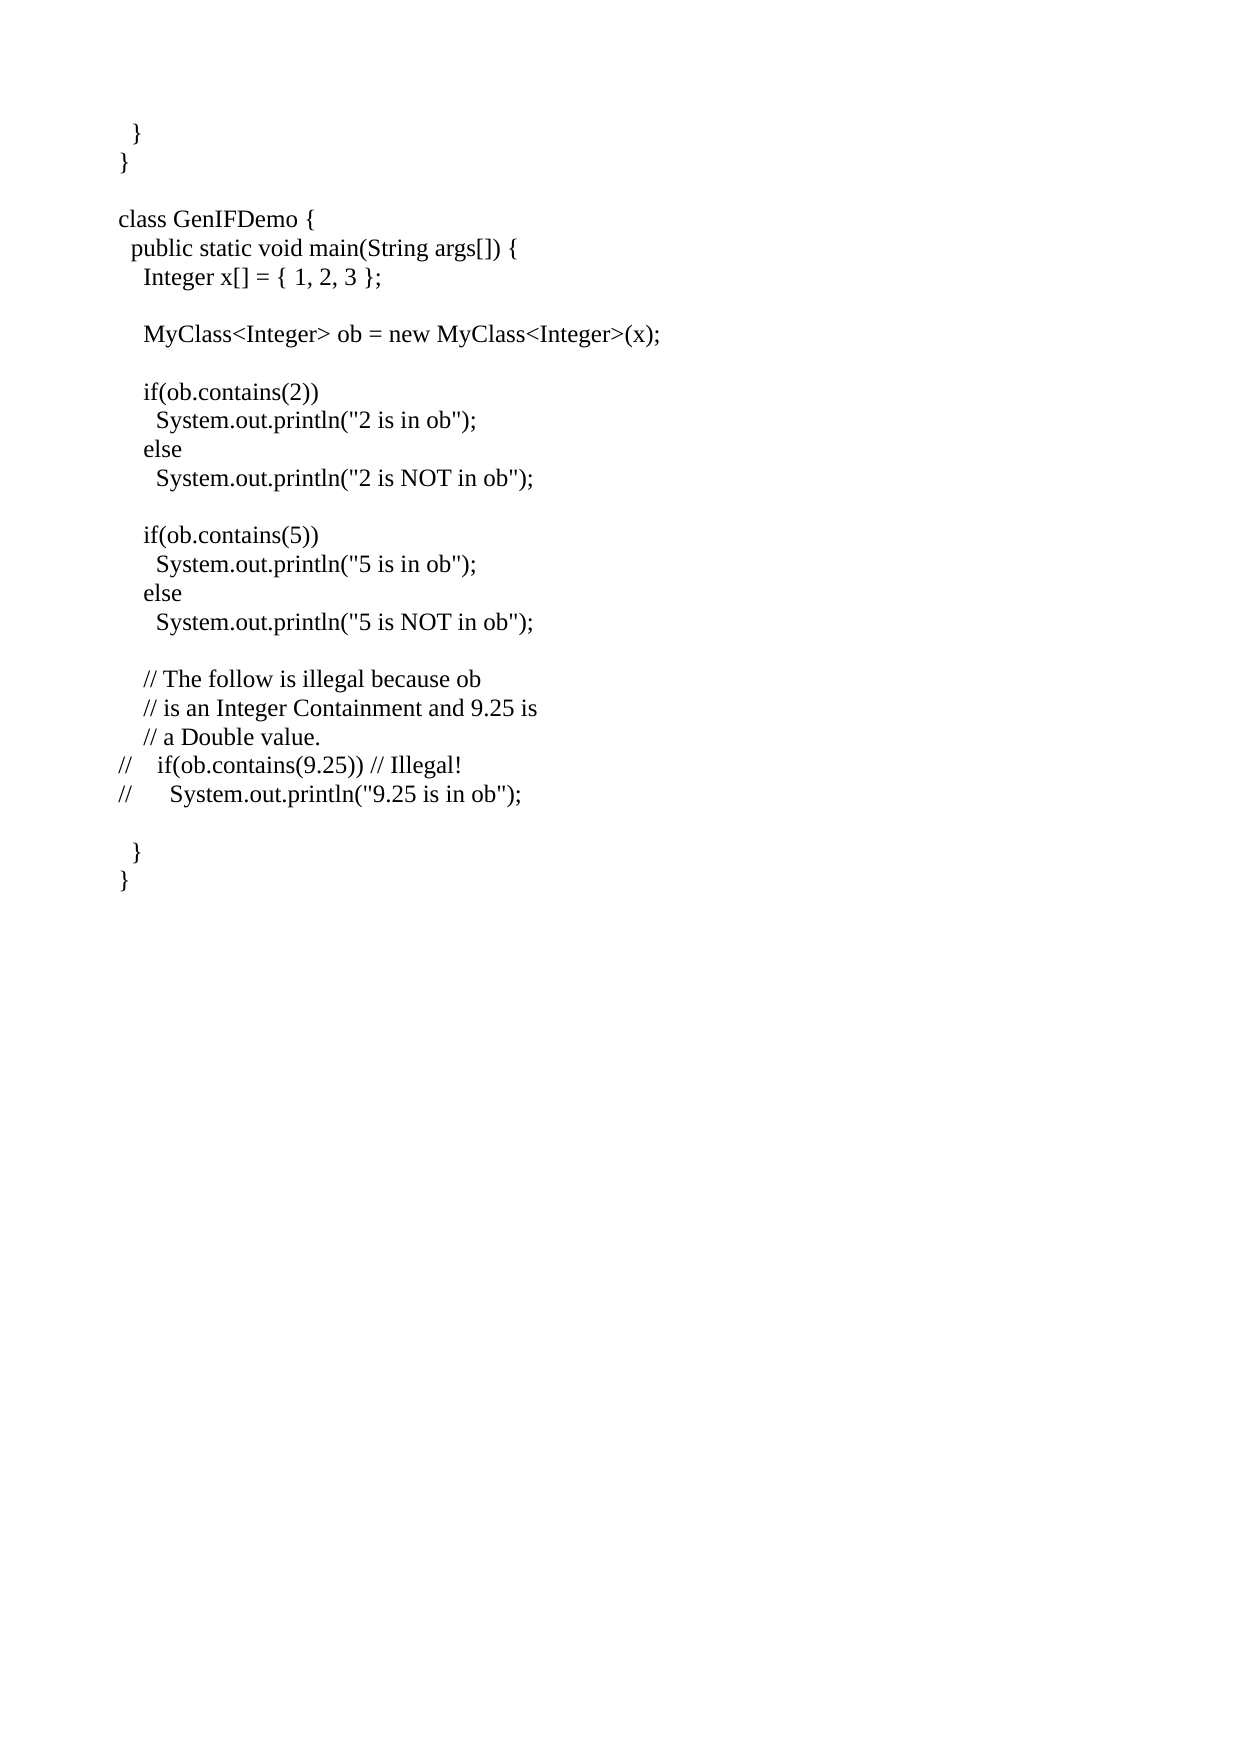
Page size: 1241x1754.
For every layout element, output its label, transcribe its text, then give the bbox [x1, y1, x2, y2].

text } [118, 837, 1122, 866]
text // if(ob.contains(9.25)) // Illegal! [118, 751, 1122, 779]
text } [118, 118, 1122, 147]
text System.out.println("5 is NOT in ob"); [118, 607, 1122, 636]
text if(ob.contains(5)) [118, 521, 1122, 549]
text System.out.println("2 is in ob"); [118, 406, 1122, 434]
text class GenIFDemo { [118, 204, 1122, 233]
text // System.out.println("9.25 is in ob"); [118, 779, 1122, 808]
text // a Double value. [118, 722, 1122, 751]
text System.out.println("2 is NOT in ob"); [118, 463, 1122, 492]
text if(ob.contains(2)) [118, 377, 1122, 406]
text } [118, 147, 1122, 176]
text else [118, 434, 1122, 463]
text else [118, 578, 1122, 607]
text } [118, 866, 1122, 894]
text MyClass<Integer> ob = new MyClass<Integer>(x); [118, 319, 1122, 348]
text // The follow is illegal because ob [118, 664, 1122, 693]
text // is an Integer Containment and 9.25 is [118, 693, 1122, 722]
text public static void main(String args[]) { [118, 233, 1122, 262]
text Integer x[] = { 1, 2, 3 }; [118, 262, 1122, 291]
text System.out.println("5 is in ob"); [118, 549, 1122, 578]
